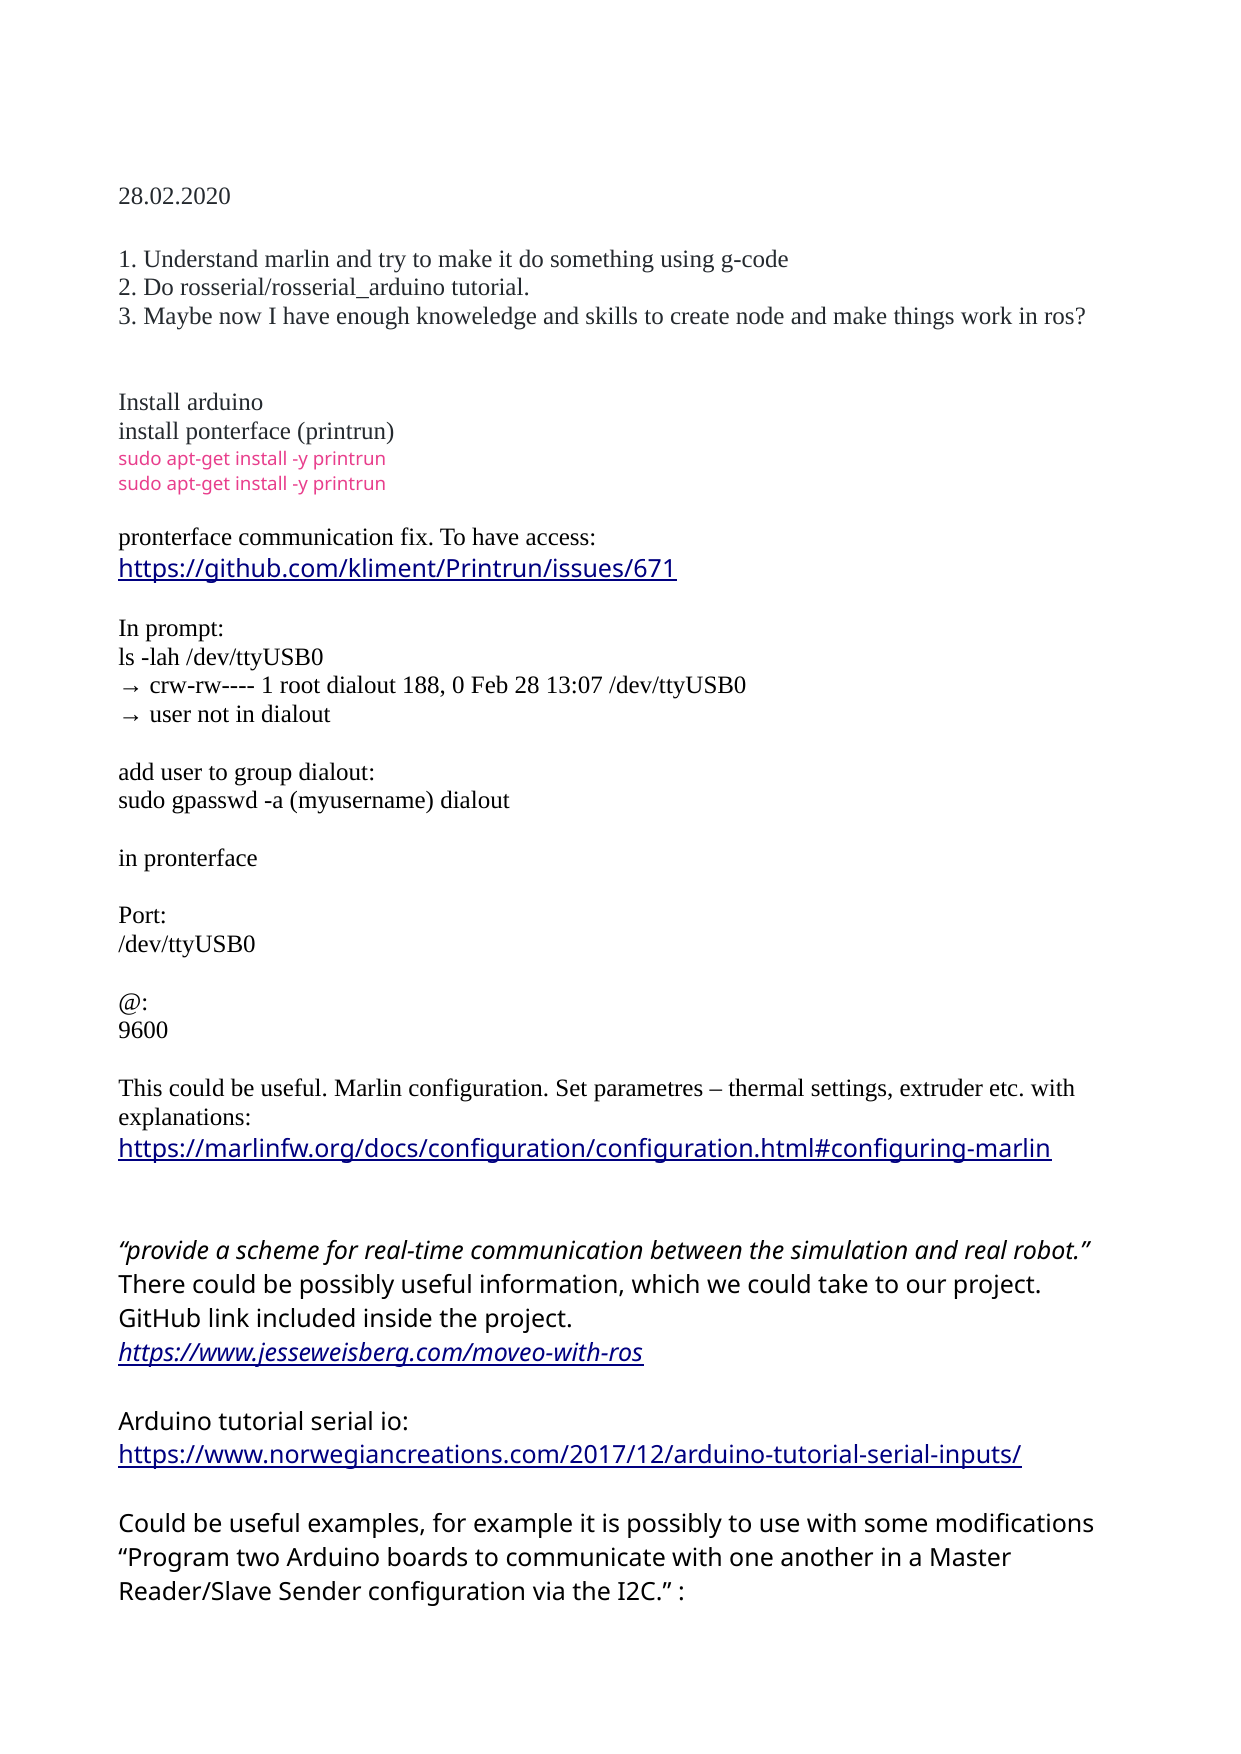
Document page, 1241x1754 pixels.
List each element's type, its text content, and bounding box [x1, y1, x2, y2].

text https://www.norwegiancreations.com/2017/12/arduino-tutorial-serial-inputs/ [118, 1437, 1122, 1471]
text 1. Understand marlin and try to make it do something using g-code [118, 244, 1122, 272]
text Could be useful examples, for example it is possibly to use with some modifications “Program two Arduino boards to communicate with one another in a Master Reader/Slave Sender configuration via the I2C.” : [118, 1505, 1122, 1607]
text 3. Maybe now I have enough knoweledge and skills to create node and make things work in ros? [118, 301, 1122, 330]
text sudo apt-get install -y printrun [118, 471, 1122, 496]
text /dev/ttyUSB0 [118, 929, 1122, 958]
text sudo gpasswd -a (myusername) dialout [118, 786, 1122, 814]
text pronterface communication fix. To have access: [118, 522, 1122, 550]
text → crw-rw---- 1 root dialout 188, 0 Feb 28 13:07 /dev/ttyUSB0 [118, 671, 1122, 699]
text add user to group dialout: [118, 757, 1122, 786]
text in pronterface [118, 843, 1122, 872]
text 9600 [118, 1016, 1122, 1044]
text Port: [118, 901, 1122, 929]
text https://marlinfw.org/docs/configuration/configuration.html#configuring-marlin [118, 1131, 1122, 1165]
text install ponterface (printrun) [118, 416, 1122, 445]
text sudo apt-get install -y printrun [118, 445, 1122, 471]
text 28.02.2020 [118, 181, 1122, 210]
text “provide a scheme for real-time communication between the simulation and real robot.” There could be possibly useful information, which we could take to our project. GitHub link included inside the project. [118, 1233, 1122, 1335]
text @: [118, 987, 1122, 1016]
text https://github.com/kliment/Printrun/issues/671 [118, 550, 1122, 584]
text This could be useful. Marlin configuration. Set parametres – thermal settings, extruder etc. with explanations: [118, 1073, 1122, 1131]
text → user not in dialout [118, 699, 1122, 728]
text Install arduino [118, 387, 1122, 416]
text 2. Do rosserial/rosserial_arduino tutorial. [118, 272, 1122, 301]
text ls -lah /dev/ttyUSB0 [118, 642, 1122, 671]
text In prompt: [118, 613, 1122, 642]
text Arduino tutorial serial io: [118, 1403, 1122, 1437]
text https://www.jesseweisberg.com/moveo-with-ros [118, 1335, 1122, 1369]
